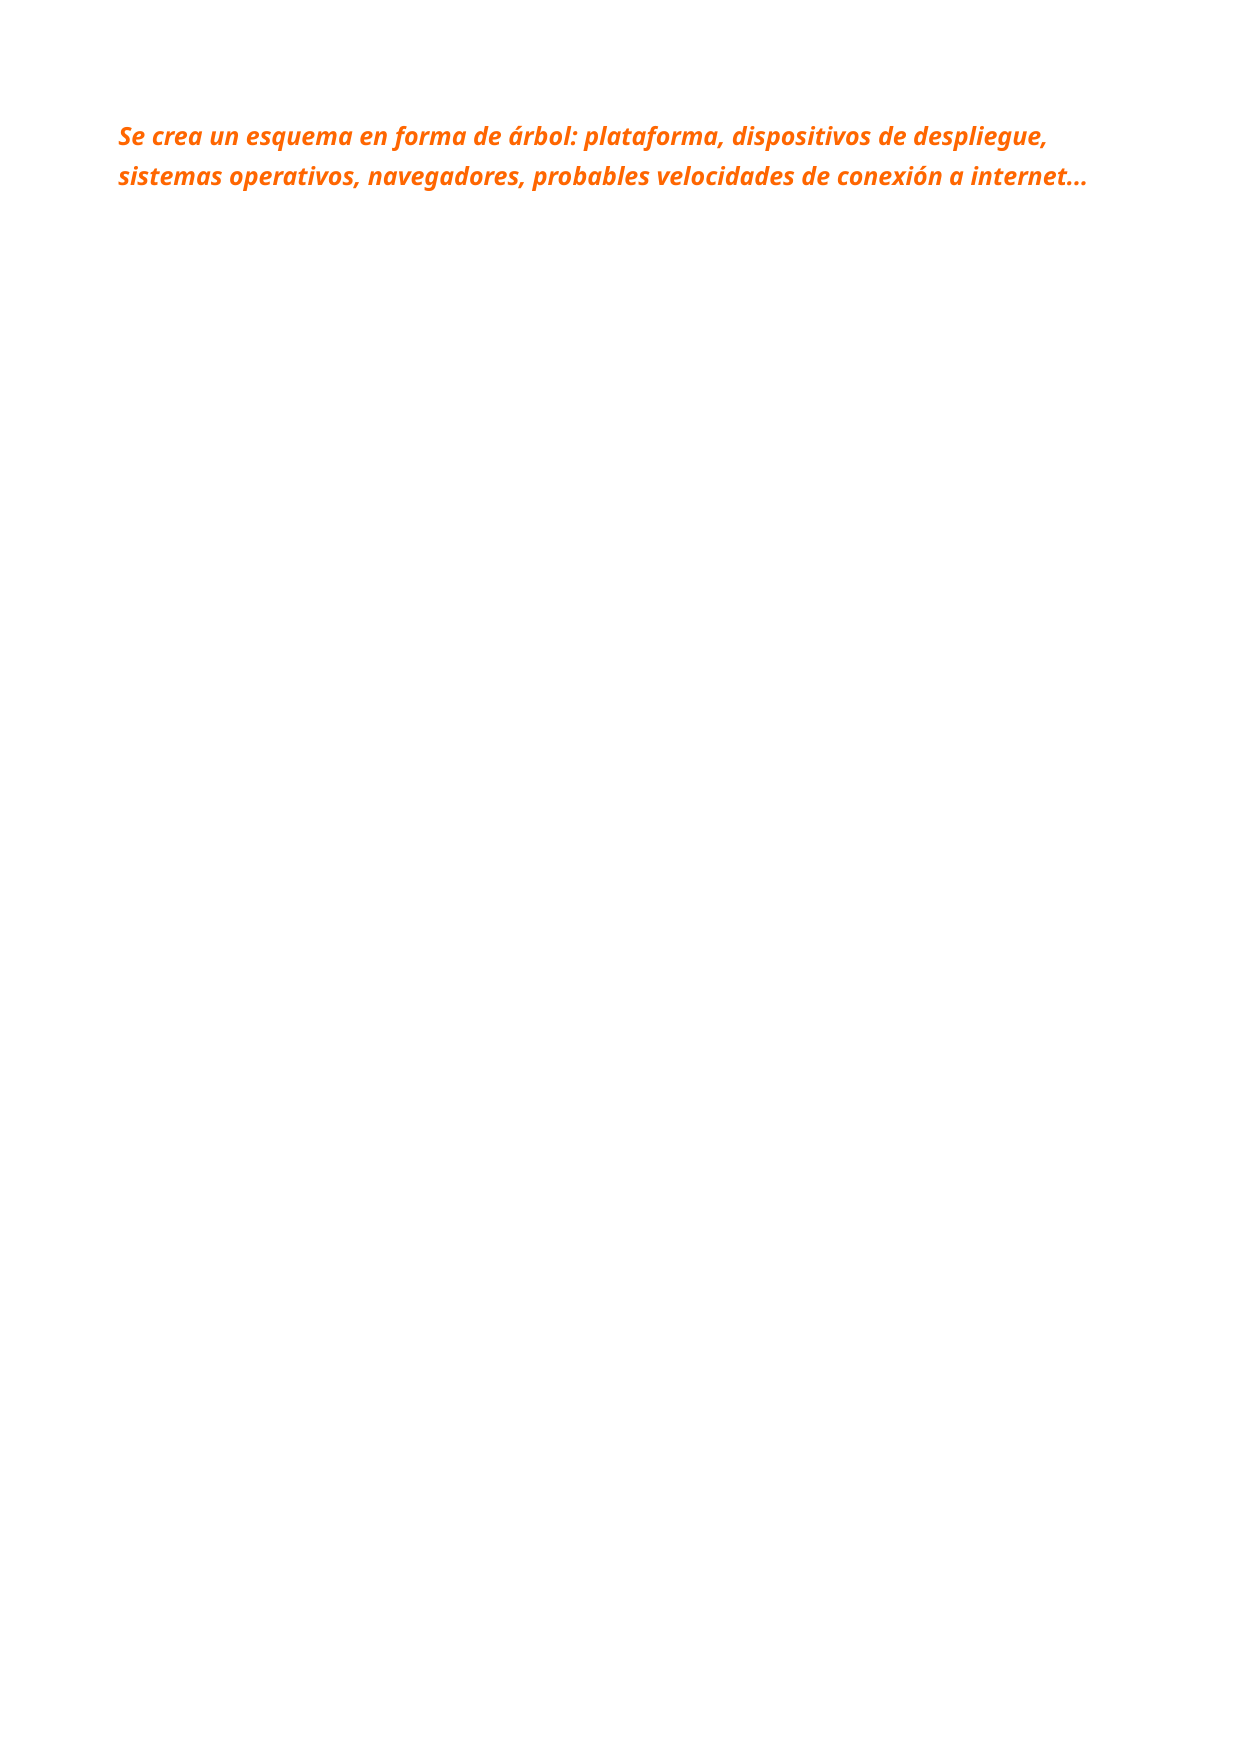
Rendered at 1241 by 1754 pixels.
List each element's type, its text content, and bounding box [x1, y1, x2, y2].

text Se crea un esquema en forma de árbol: plataforma, dispositivos de despliegue, sistemas operativos, navegadores, probables velocidades de conexión a internet... [118, 118, 1122, 193]
